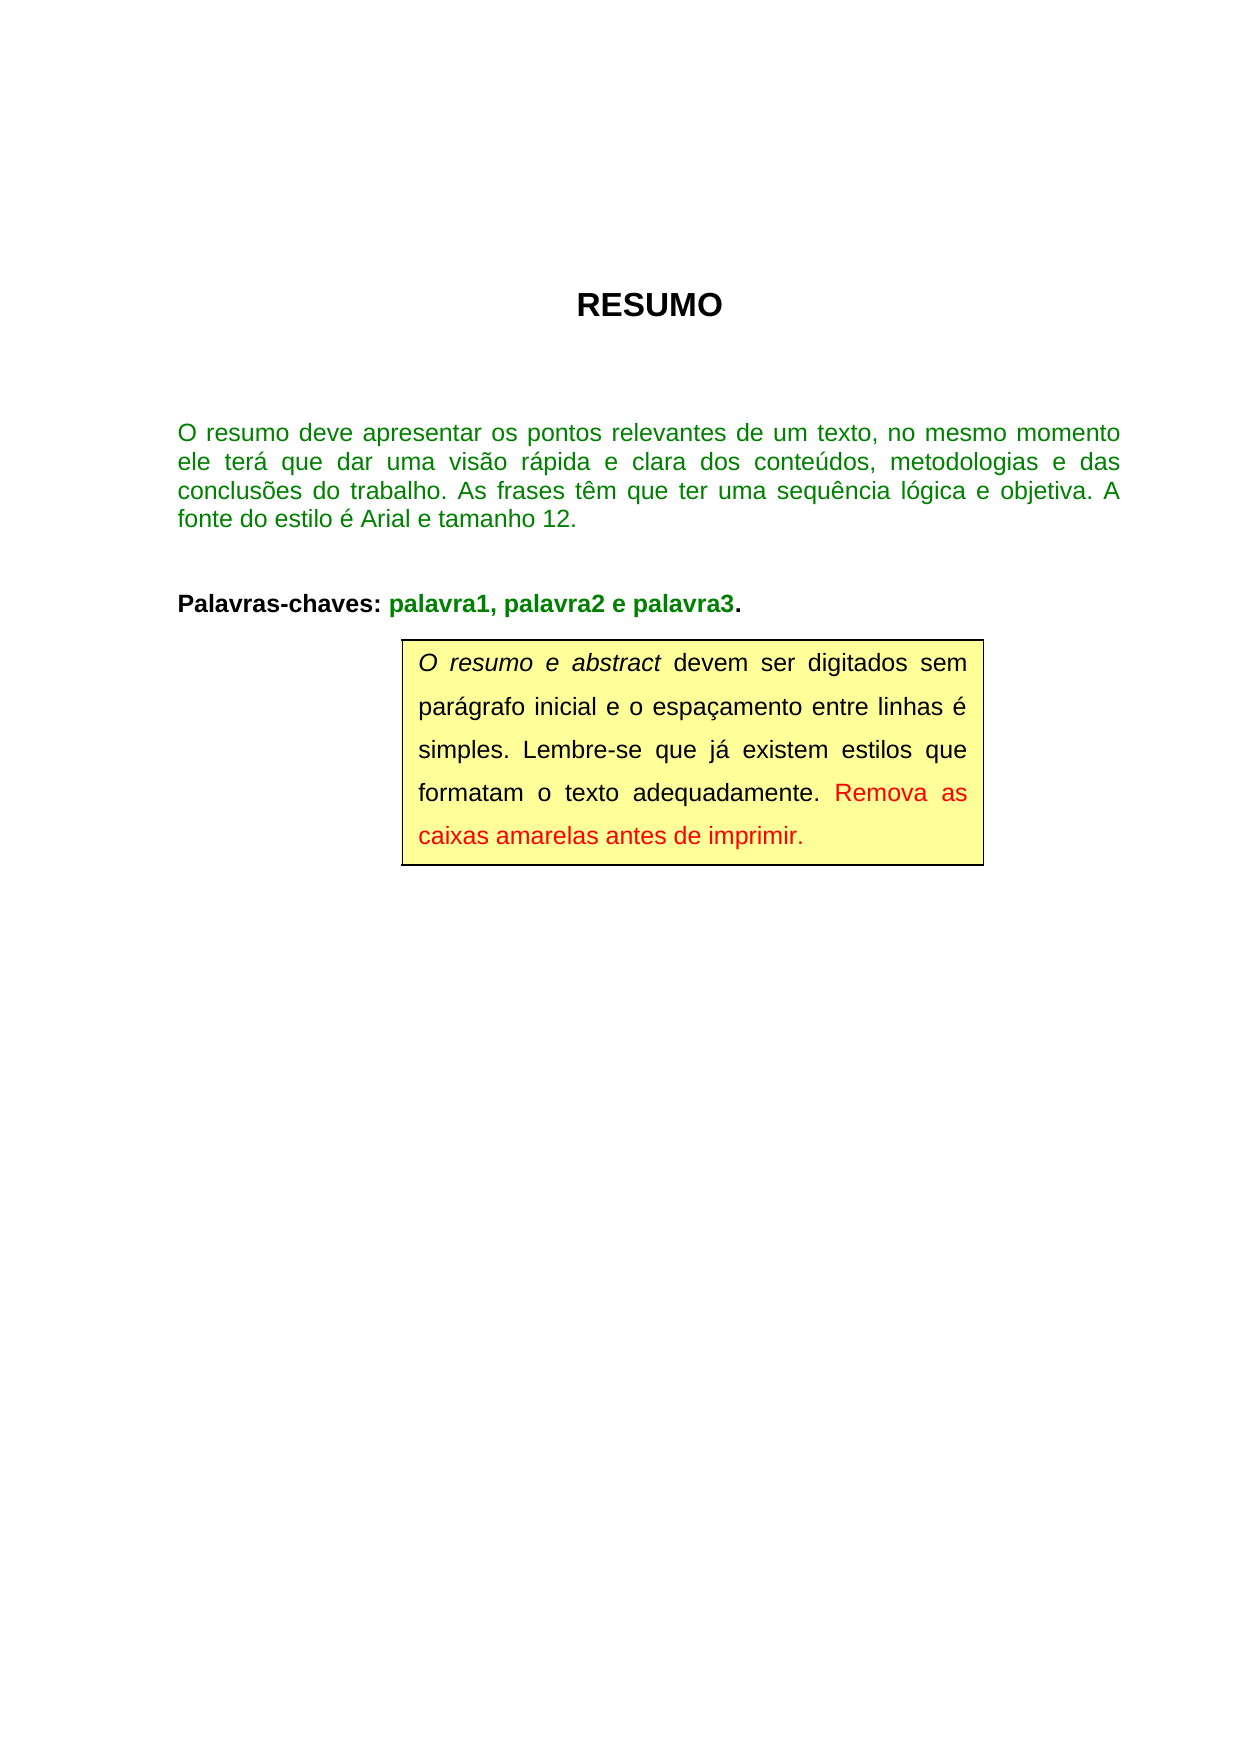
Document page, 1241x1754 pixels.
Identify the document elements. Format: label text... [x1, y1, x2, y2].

text O resumo deve apresentar os pontos relevantes de um texto, no mesmo momento ele terá que dar uma visão rápida e clara dos conteúdos, metodologias e das conclusões do trabalho. As frases têm que ter uma sequência lógica e objetiva. A fonte do estilo é Arial e tamanho 12. [177, 418, 1122, 533]
text Palavras-chaves: palavra1, palavra2 e palavra3. [177, 589, 1122, 618]
text O resumo e abstract devem ser digitados sem parágrafo inicial e o espaçamento entre linhas é simples. Lembre-se que já existem estilos que formatam o texto adequadamente. Remova as caixas amarelas antes de imprimir. [418, 648, 968, 850]
text RESUMO [177, 286, 1122, 324]
